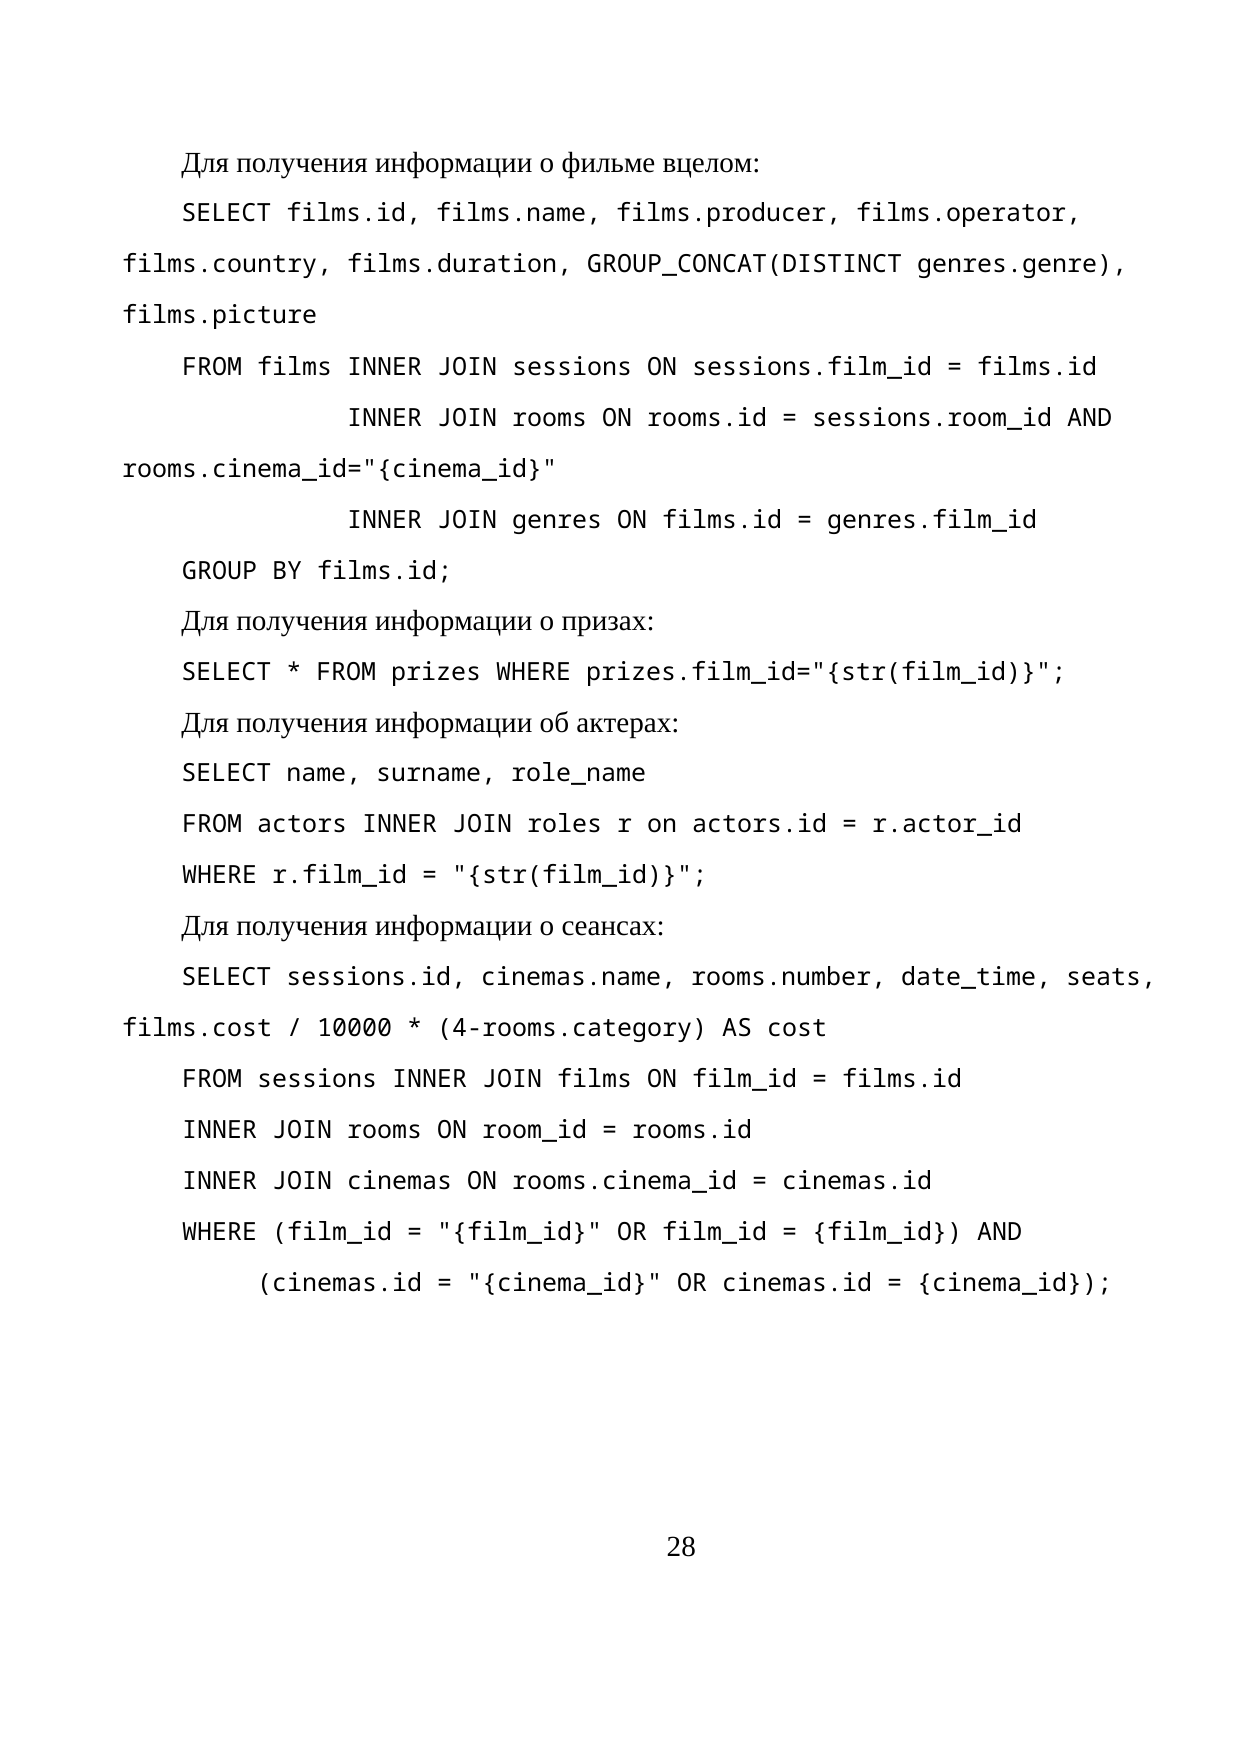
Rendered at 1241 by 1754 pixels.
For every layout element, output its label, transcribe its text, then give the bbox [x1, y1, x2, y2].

text Для получения информации о сеансах: [122, 908, 1181, 942]
text SELECT films.id, films.name, films.producer, films.operator, films.country, films.duration, GROUP_CONCAT(DISTINCT genres.genre), films.picture FROM films INNER JOIN sessions ON sessions.film_id = films.id INNER JOIN rooms ON rooms.id = sessions.room_id AND rooms.cinema_id="{cinema_id}" INNER JOIN genres ON films.id = genres.film_id GROUP BY films.id; [122, 195, 1181, 586]
text Для получения информации о фильме вцелом: [122, 145, 1181, 178]
text Для получения информации о призах: [122, 603, 1181, 637]
text SELECT * FROM prizes WHERE prizes.film_id="{str(film_id)}"; [122, 654, 1181, 688]
text SELECT name, surname, role_name FROM actors INNER JOIN roles r on actors.id = r.actor_id WHERE r.film_id = "{str(film_id)}"; [122, 755, 1181, 891]
text Для получения информации об актерах: [122, 705, 1181, 738]
text SELECT sessions.id, cinemas.name, rooms.number, date_time, seats, films.cost / 10000 * (4-rooms.category) AS cost FROM sessions INNER JOIN films ON film_id = films.id INNER JOIN rooms ON room_id = rooms.id INNER JOIN cinemas ON rooms.cinema_id = cinemas.id WHERE (film_id = "{film_id}" OR film_id = {film_id}) AND (cinemas.id = "{cinema_id}" OR cinemas.id = {cinema_id}); [122, 958, 1181, 1299]
